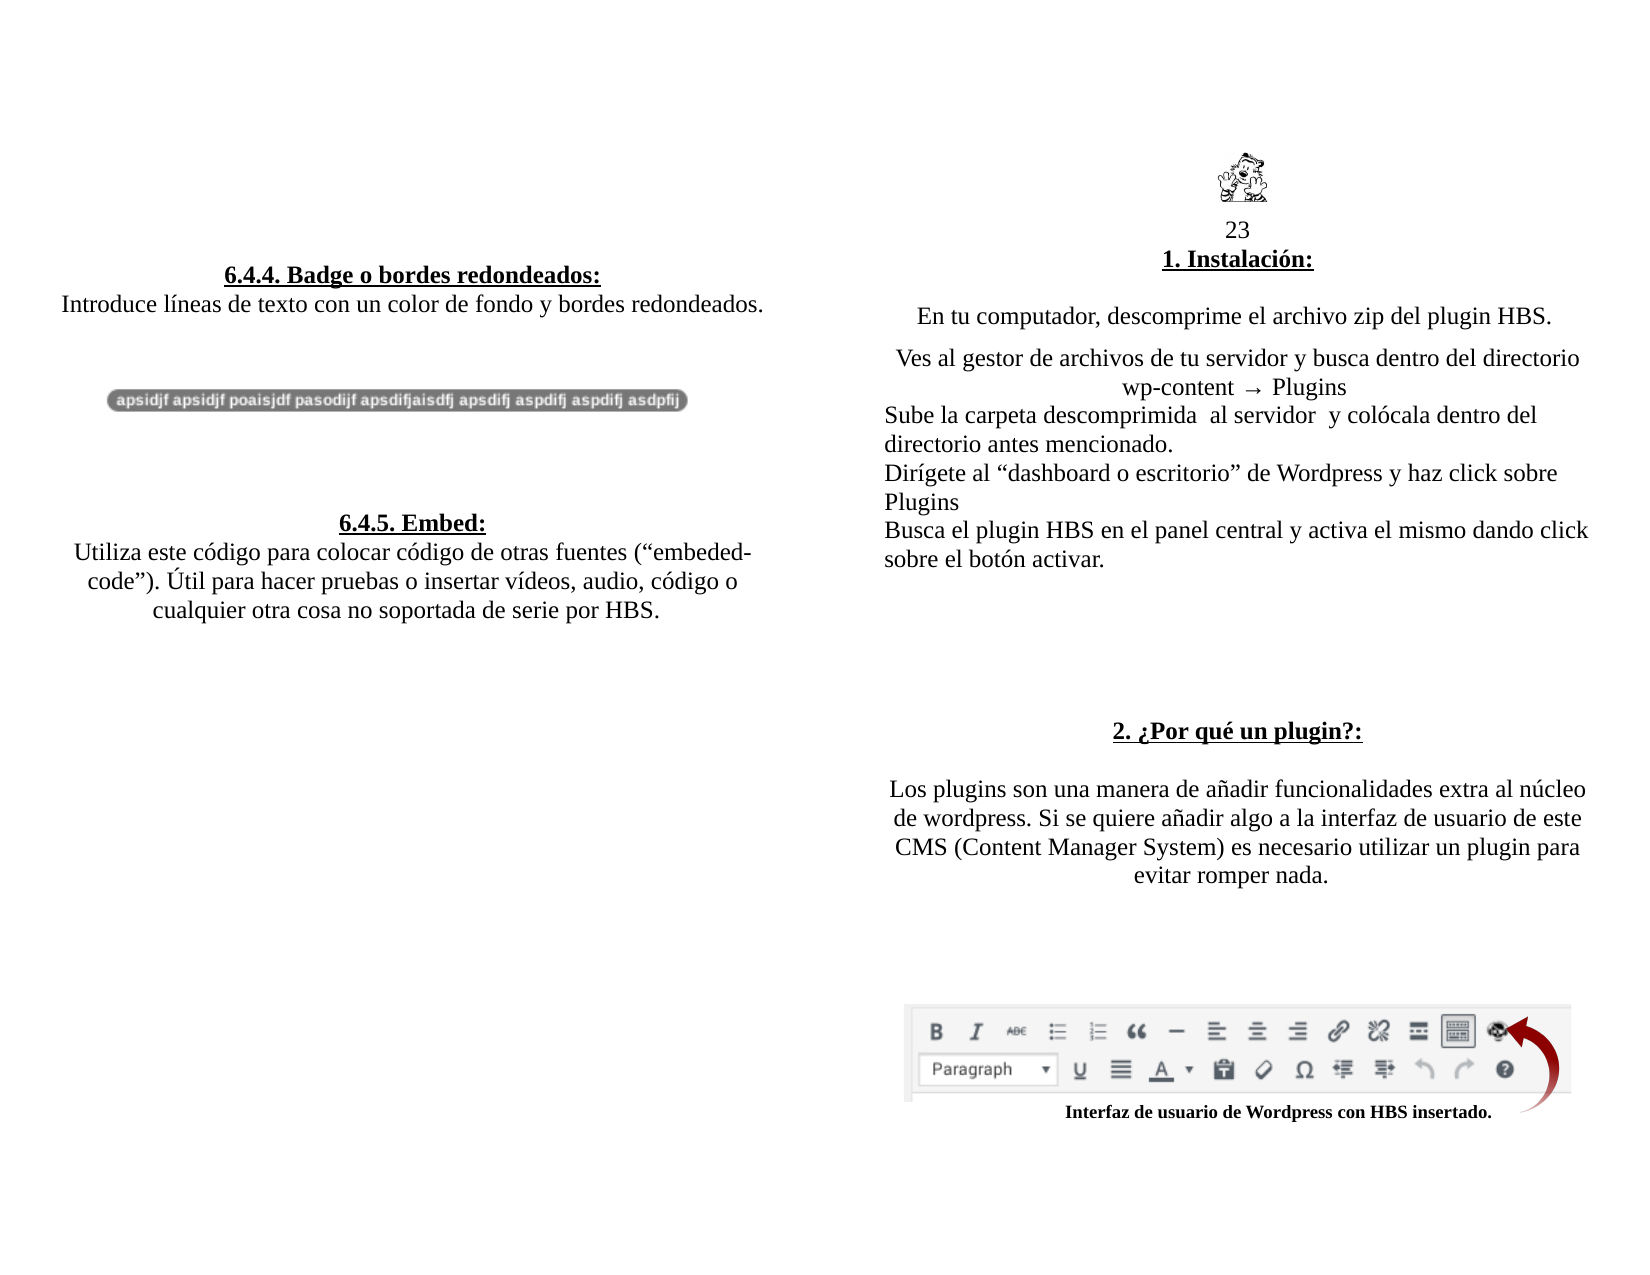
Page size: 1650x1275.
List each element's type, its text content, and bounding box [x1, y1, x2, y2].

text Los plugins son una manera de añadir funcionalidades extra al núcleo de wordpress. Si se quiere añadir algo a la interfaz de usuario de este CMS (Content Manager System) es necesario utilizar un plugin para evitar romper nada. [884, 774, 1591, 889]
text 6.4.5. Embed: [59, 508, 766, 537]
text Introduce líneas de texto con un color de fondo y bordes redondeados. [59, 289, 766, 318]
text En tu computador, descomprime el archivo zip del plugin HBS. [884, 302, 1591, 330]
picture [903, 1004, 1572, 1114]
text Busca el plugin HBS en el panel central y activa el mismo dando click sobre el botón activar. [884, 515, 1591, 573]
text Dirígete al “dashboard o escritorio” de Wordpress y haz click sobre Plugins [884, 458, 1591, 515]
picture [1217, 152, 1268, 202]
text Interfaz de usuario de Wordpress con HBS insertado. [884, 1004, 1591, 1123]
picture [98, 372, 702, 439]
text 6.4.4. Badge o bordes redondeados: [59, 260, 766, 289]
text Sube la carpeta descomprimida al servidor y colócala dentro del directorio antes mencionado. [884, 400, 1591, 458]
text 1. Instalación: [884, 244, 1591, 273]
text 23 [884, 215, 1591, 244]
text Utiliza este código para colocar código de otras fuentes (“embeded-code”). Útil para hacer pruebas o insertar vídeos, audio, código o cualquier otra cosa no soportada de serie por HBS. [59, 537, 766, 623]
text Ves al gestor de archivos de tu servidor y busca dentro del directorio wp-content → Plugins [884, 343, 1591, 400]
text 2. ¿Por qué un plugin?: [884, 717, 1591, 745]
